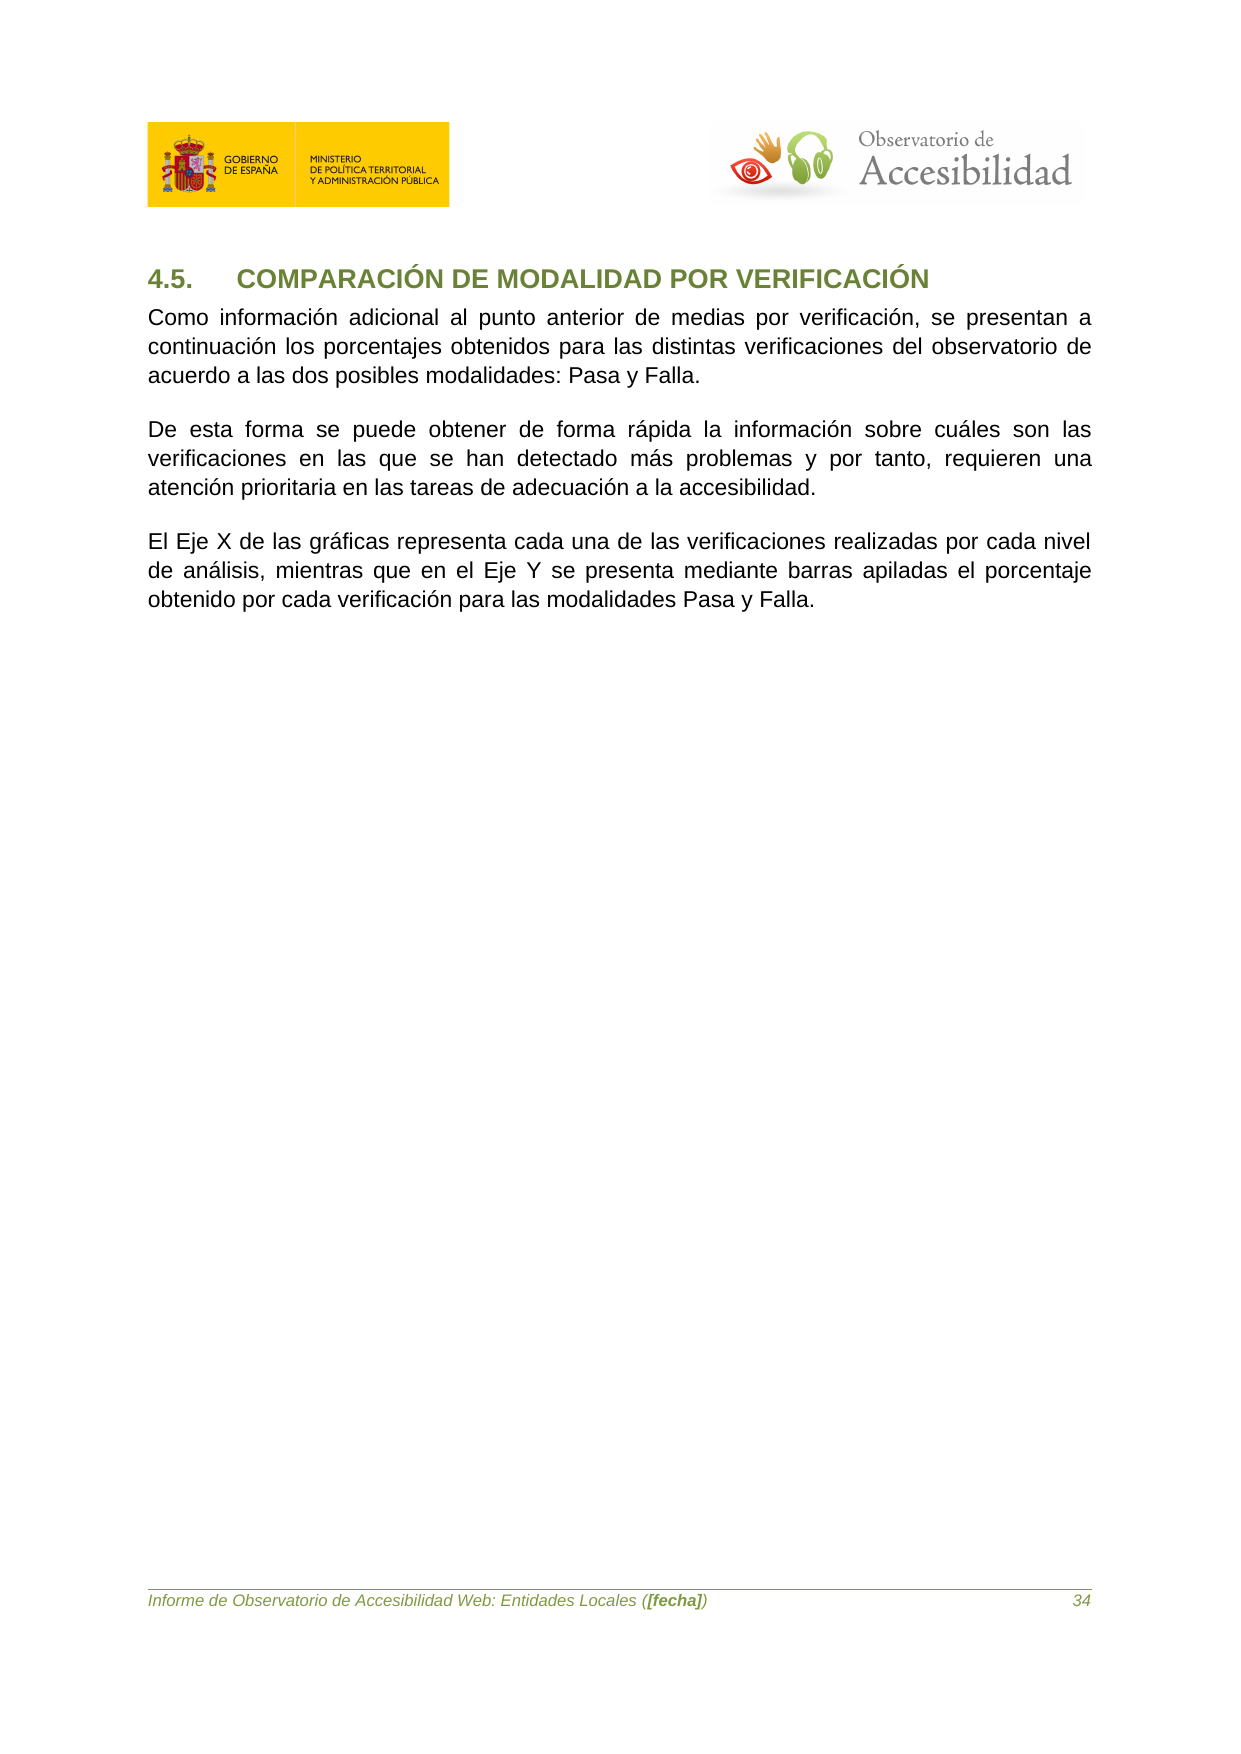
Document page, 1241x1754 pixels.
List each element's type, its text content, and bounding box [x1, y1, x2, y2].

text De esta forma se puede obtener de forma rápida la información sobre cuáles son las verificaciones en las que se han detectado más problemas y por tanto, requieren una atención prioritaria en las tareas de adecuación a la accesibilidad. [148, 416, 1092, 500]
text El Eje X de las gráficas representa cada una de las verificaciones realizadas por cada nivel de análisis, mientras que en el Eje Y se presenta mediante barras apiladas el porcentaje obtenido por cada verificación para las modalidades Pasa y Falla. [148, 528, 1092, 612]
list Comparación de Modalidad por Verificación [148, 263, 1092, 294]
text Como información adicional al punto anterior de medias por verificación, se presentan a continuación los porcentajes obtenidos para las distintas verificaciones del observatorio de acuerdo a las dos posibles modalidades: Pasa y Falla. [148, 304, 1092, 388]
